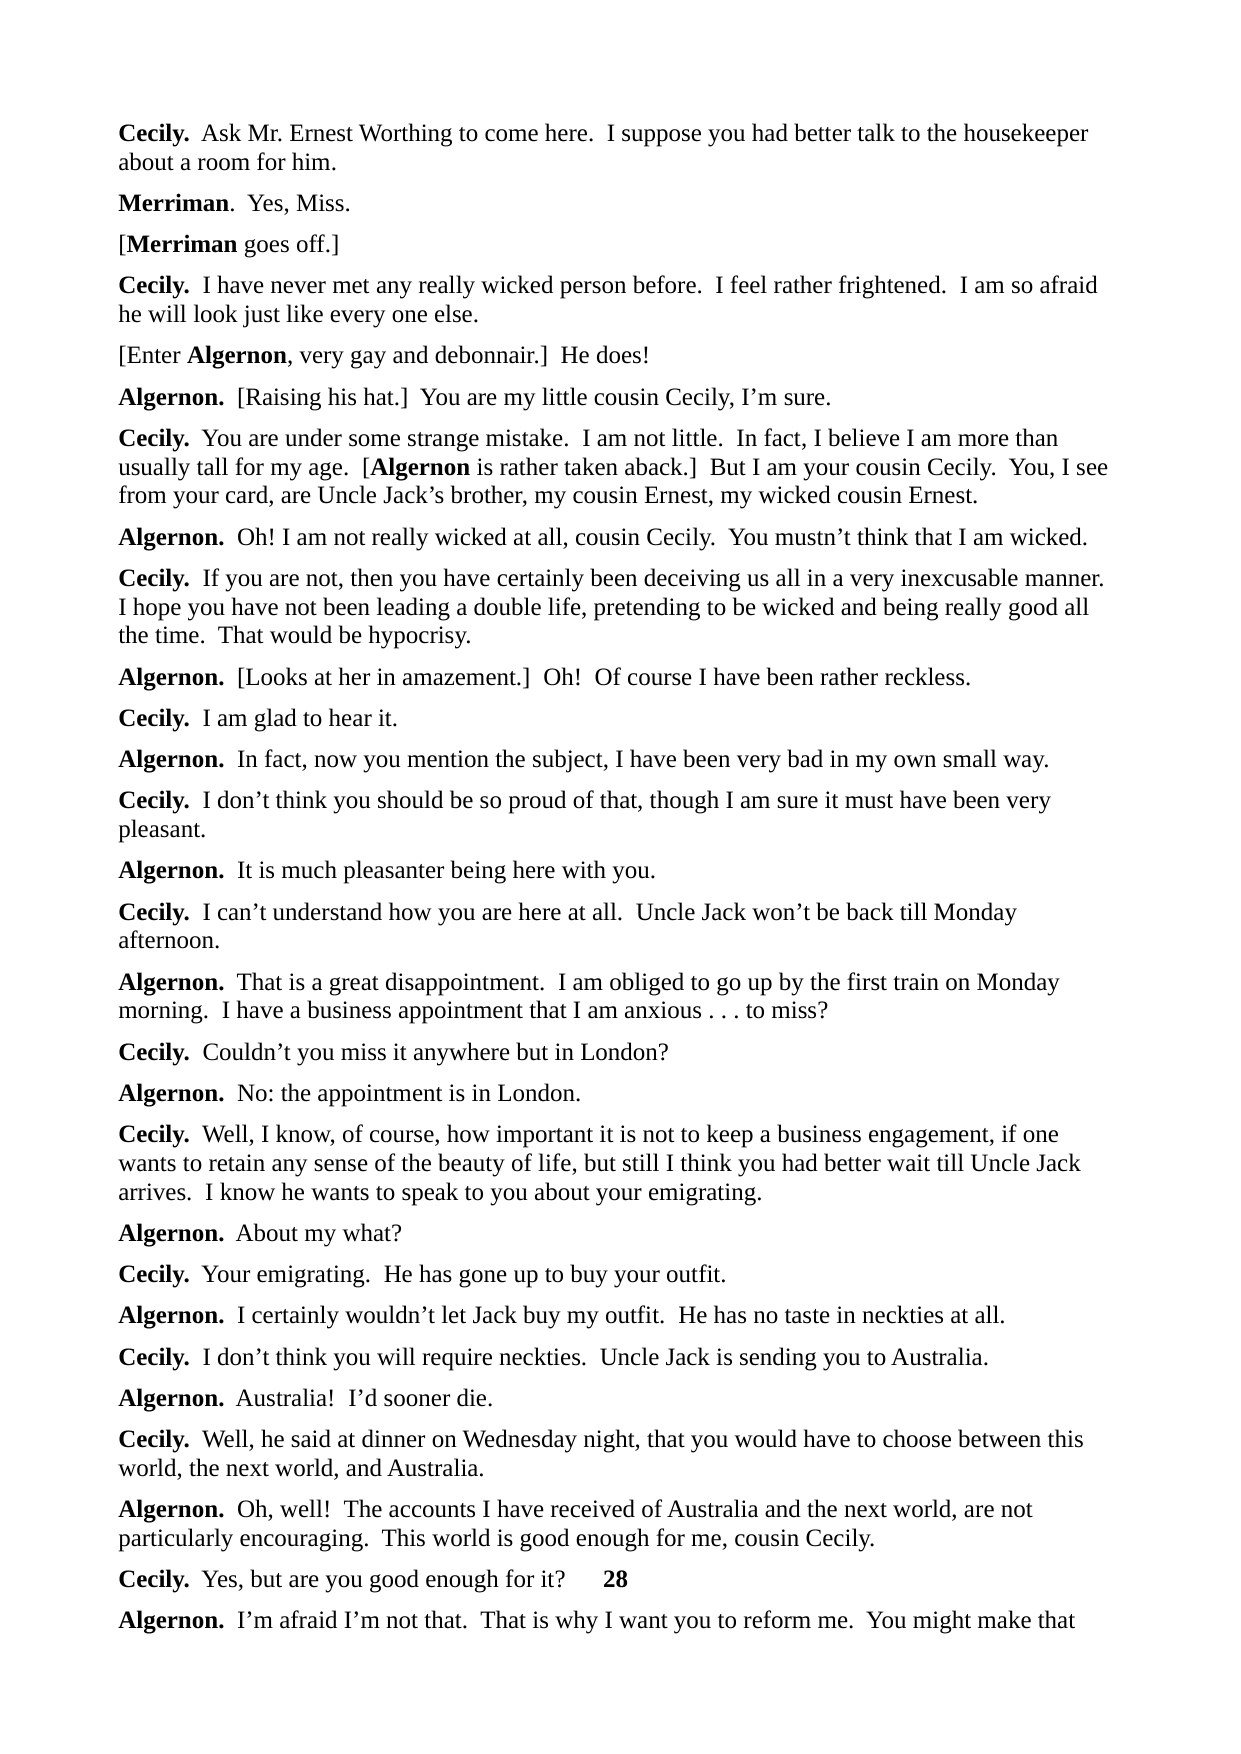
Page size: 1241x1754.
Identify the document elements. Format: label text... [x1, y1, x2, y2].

text Algernon. I’m afraid I’m not that. That is why I want you to reform me. You might make that [118, 1606, 1122, 1634]
text Cecily. Yes, but are you good enough for it? 28 [118, 1564, 1122, 1593]
text Cecily. If you are not, then you have certainly been deceiving us all in a very inexcusable manner. I hope you have not been leading a double life, pretending to be wicked and being really good all the time. That would be hypocrisy. [118, 563, 1122, 649]
text Algernon. Oh! I am not really wicked at all, cousin Cecily. You mustn’t think that I am wicked. [118, 522, 1122, 551]
text Cecily. Well, he said at dinner on Wednesday night, that you would have to choose between this world, the next world, and Australia. [118, 1424, 1122, 1482]
text Cecily. You are under some strange mistake. I am not little. In fact, I believe I am more than usually tall for my age. [Algernon is rather taken aback.] But I am your cousin Cecily. You, I see from your card, are Uncle Jack’s brother, my cousin Ernest, my wicked cousin Ernest. [118, 423, 1122, 509]
text [Merriman goes off.] [118, 229, 1122, 258]
text Algernon. That is a great disappointment. I am obliged to go up by the first train on Monday morning. I have a business appointment that I am anxious . . . to miss? [118, 967, 1122, 1024]
text [Enter Algernon, very gay and debonnair.] He does! [118, 341, 1122, 369]
text Cecily. I don’t think you will require neckties. Uncle Jack is sending you to Australia. [118, 1342, 1122, 1371]
text Cecily. I don’t think you should be so proud of that, though I am sure it must have been very pleasant. [118, 786, 1122, 843]
text Algernon. Australia! I’d sooner die. [118, 1383, 1122, 1412]
text Algernon. I certainly wouldn’t let Jack buy my outfit. He has no taste in neckties at all. [118, 1301, 1122, 1329]
text Algernon. In fact, now you mention the subject, I have been very bad in my own small way. [118, 744, 1122, 773]
text Cecily. Ask Mr. Ernest Worthing to come here. I suppose you had better talk to the housekeeper about a room for him. [118, 118, 1122, 176]
text Cecily. I am glad to hear it. [118, 703, 1122, 732]
text Algernon. [Looks at her in amazement.] Oh! Of course I have been rather reckless. [118, 662, 1122, 691]
text Cecily. Well, I know, of course, how important it is not to keep a business engagement, if one wants to retain any sense of the beauty of life, but still I think you had better wait till Uncle Jack arrives. I know he wants to speak to you about your emigrating. [118, 1119, 1122, 1206]
text Algernon. No: the appointment is in London. [118, 1078, 1122, 1107]
text Cecily. Your emigrating. He has gone up to buy your outfit. [118, 1259, 1122, 1288]
text Cecily. Couldn’t you miss it anywhere but in London? [118, 1037, 1122, 1066]
text Algernon. [Raising his hat.] You are my little cousin Cecily, I’m sure. [118, 382, 1122, 411]
text Cecily. I have never met any really wicked person before. I feel rather frightened. I am so afraid he will look just like every one else. [118, 271, 1122, 328]
text Algernon. About my what? [118, 1218, 1122, 1247]
text Merriman. Yes, Miss. [118, 188, 1122, 217]
text Algernon. It is much pleasanter being here with you. [118, 856, 1122, 884]
text Cecily. I can’t understand how you are here at all. Uncle Jack won’t be back till Monday afternoon. [118, 897, 1122, 954]
text Algernon. Oh, well! The accounts I have received of Australia and the next world, are not particularly encouraging. This world is good enough for me, cousin Cecily. [118, 1494, 1122, 1552]
